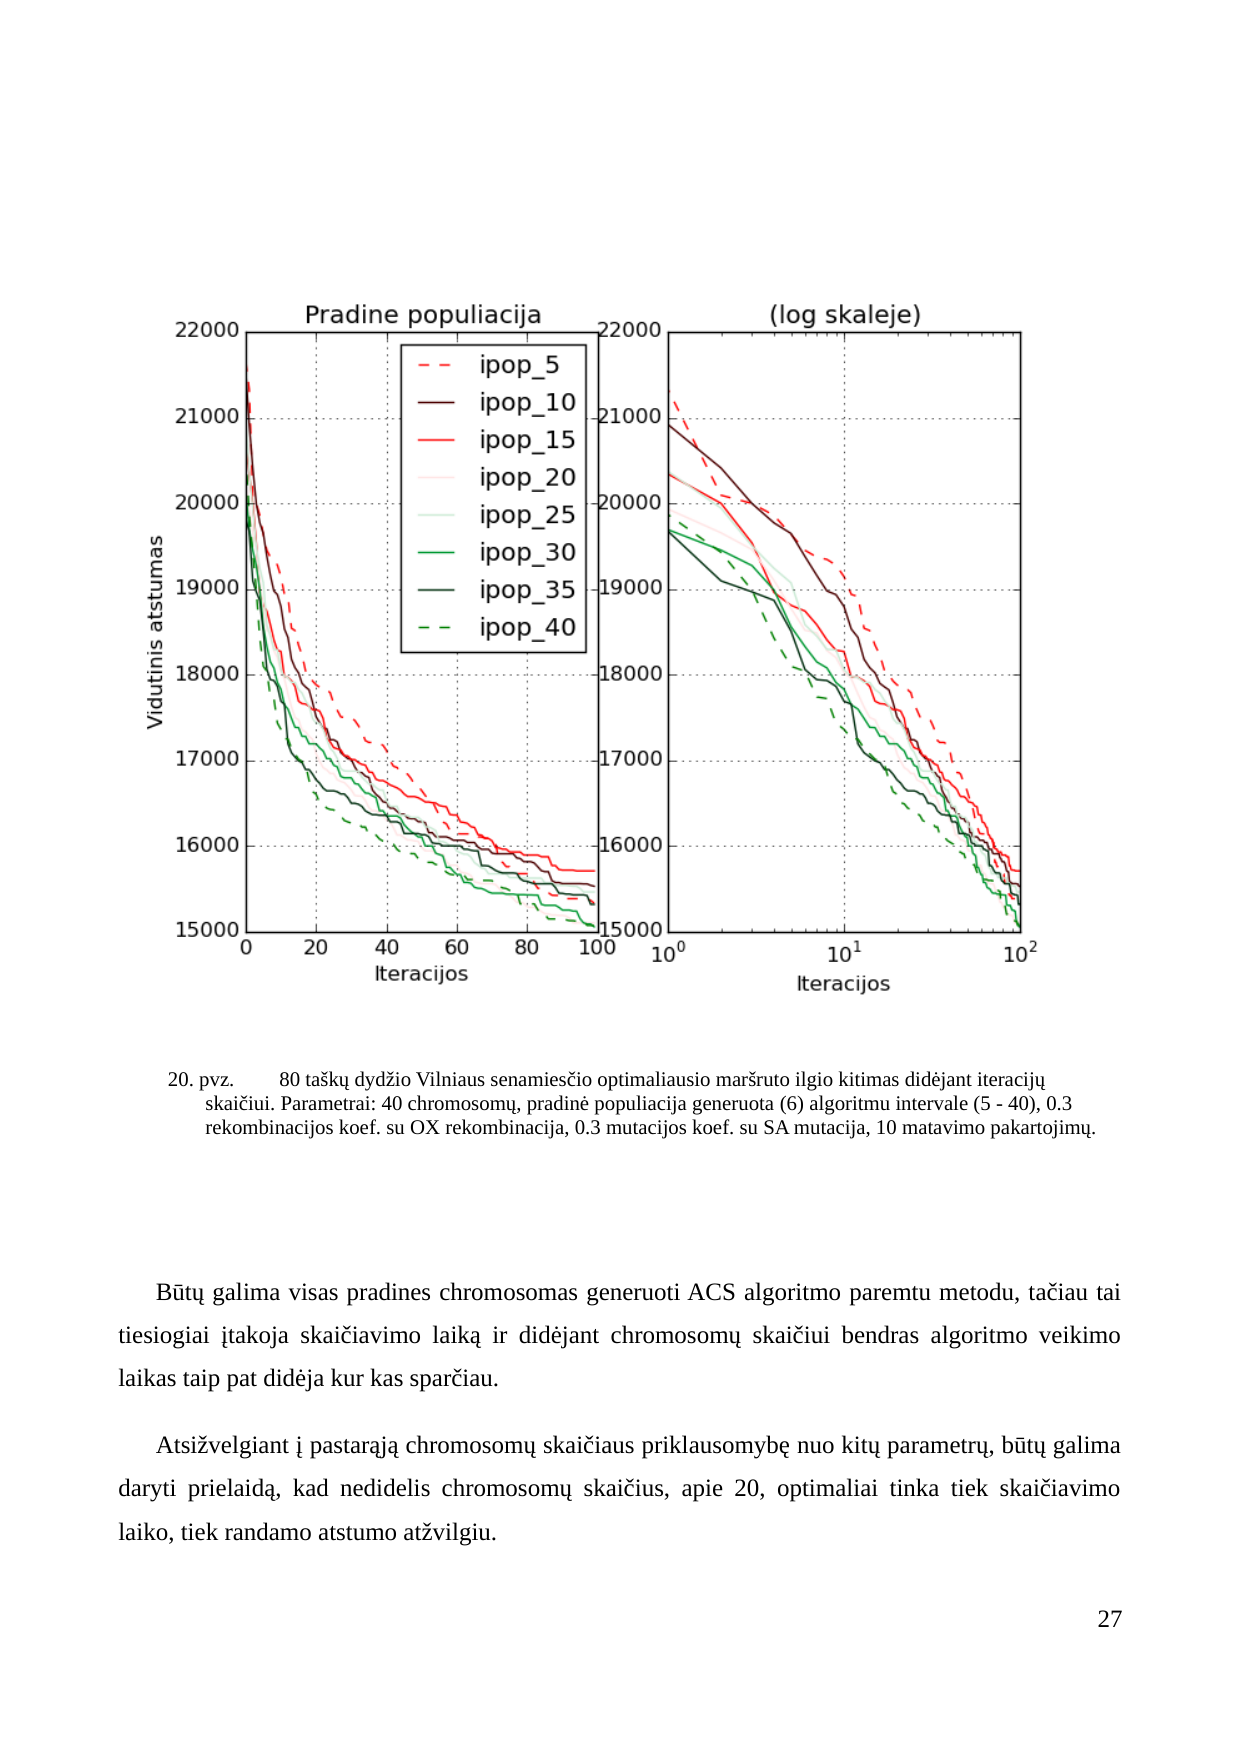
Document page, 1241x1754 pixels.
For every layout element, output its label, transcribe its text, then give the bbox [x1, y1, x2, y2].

text Atsižvelgiant į pastarąją chromosomų skaičiaus priklausomybę nuo kitų parametrų, būtų galima daryti prielaidą, kad nedidelis chromosomų skaičius, apie 20, optimaliai tinka tiek skaičiavimo laiko, tiek randamo atstumo atžvilgiu. [118, 1430, 1122, 1545]
table_cell 80 taškų dydžio Vilniaus senamiesčio optimaliausio maršruto ilgio kitimas didėjant iteracijų skaičiui. Parametrai: 40 chromosomų, pradinė populiacija generuota (6) algoritmu intervale (5 - 40), 0.3 rekombinacijos koef. su OX rekombinacija, 0.3 mutacijos koef. su SA mutacija, 10 matavimo pakartojimų. [118, 1049, 1122, 1157]
table_header [118, 252, 1122, 1049]
picture [121, 258, 1119, 1007]
text Būtų galima visas pradines chromosomas generuoti ACS algoritmo paremtu metodu, tačiau tai tiesiogiai įtakoja skaičiavimo laiką ir didėjant chromosomų skaičiui bendras algoritmo veikimo laikas taip pat didėja kur kas sparčiau. [118, 1277, 1122, 1392]
